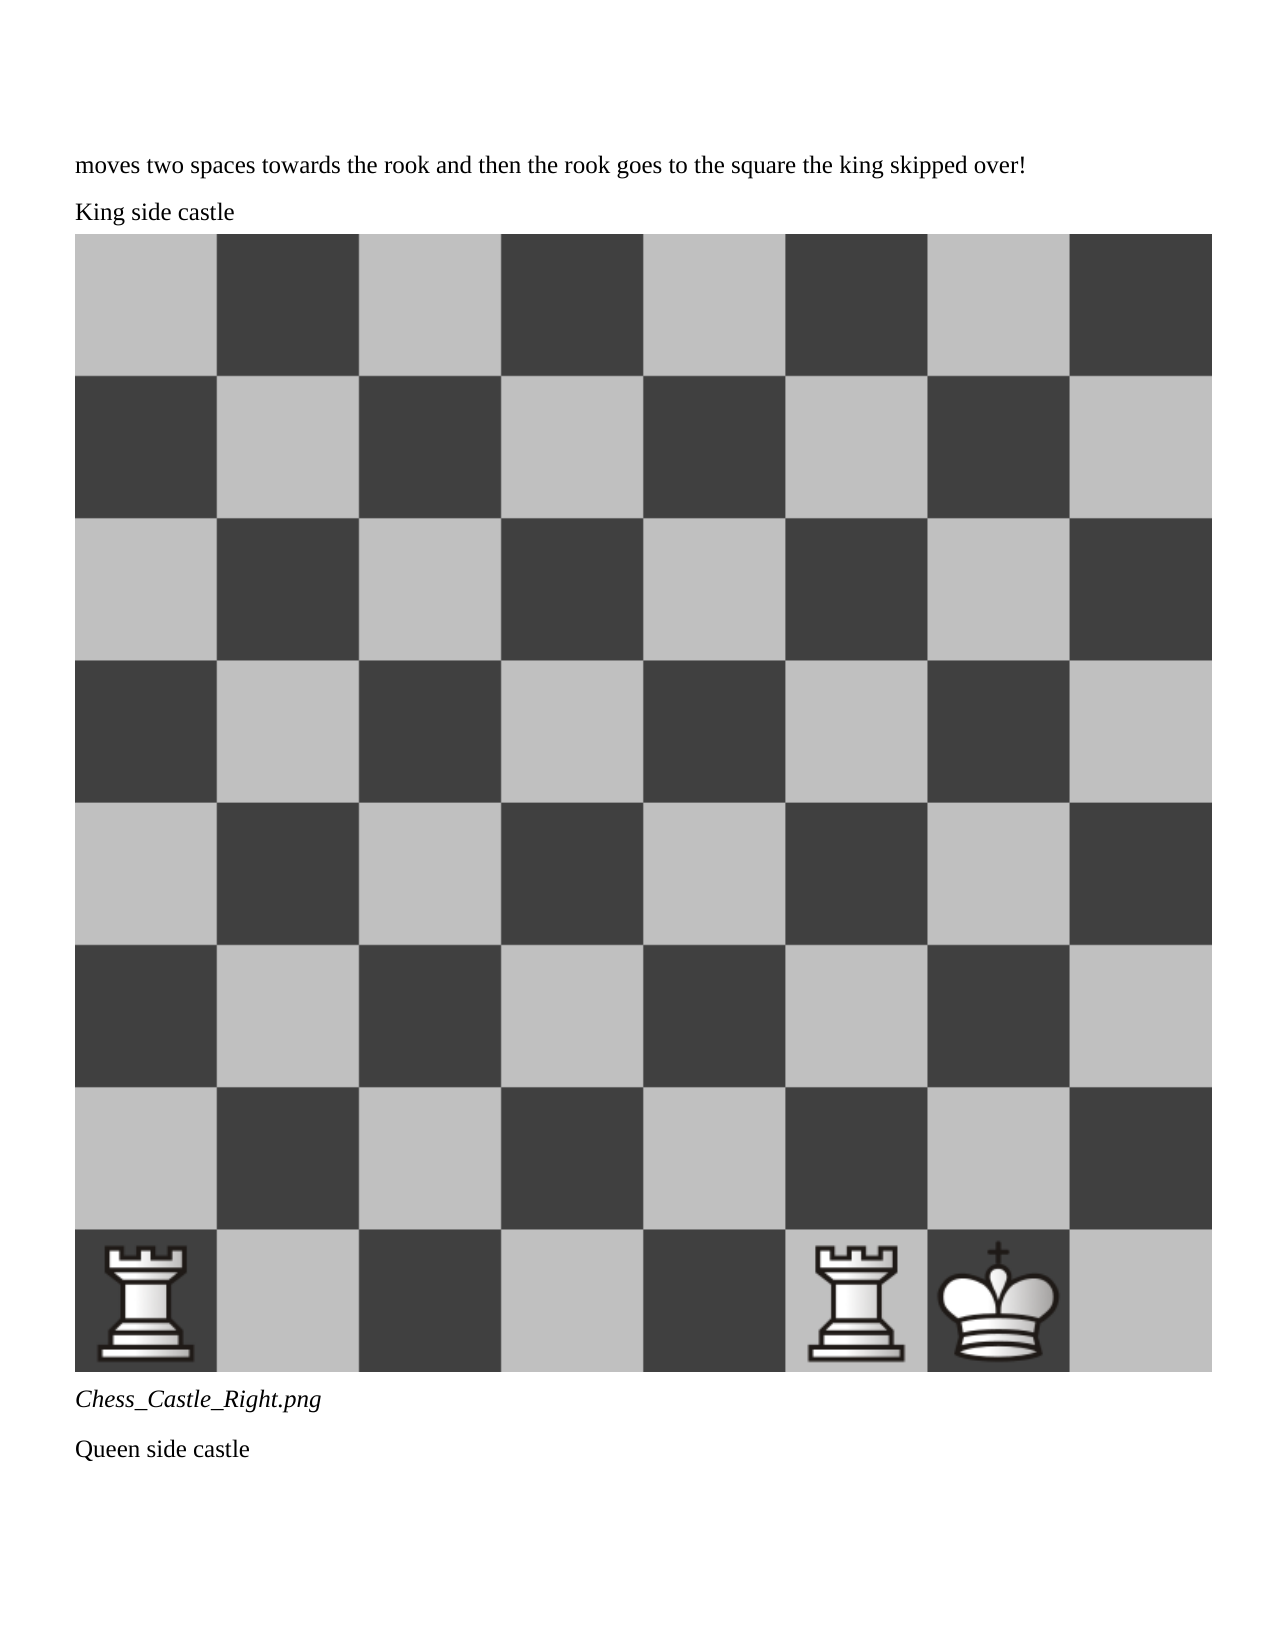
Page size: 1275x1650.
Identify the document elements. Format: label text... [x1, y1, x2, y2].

text Queen side castle [75, 1434, 1200, 1463]
text Chess_Castle_Right.png [75, 1384, 1200, 1412]
text King side castle [75, 197, 1200, 225]
text moves two spaces towards the rook and then the rook goes to the square the king skipped over! [75, 150, 1200, 179]
picture [75, 234, 1212, 1372]
